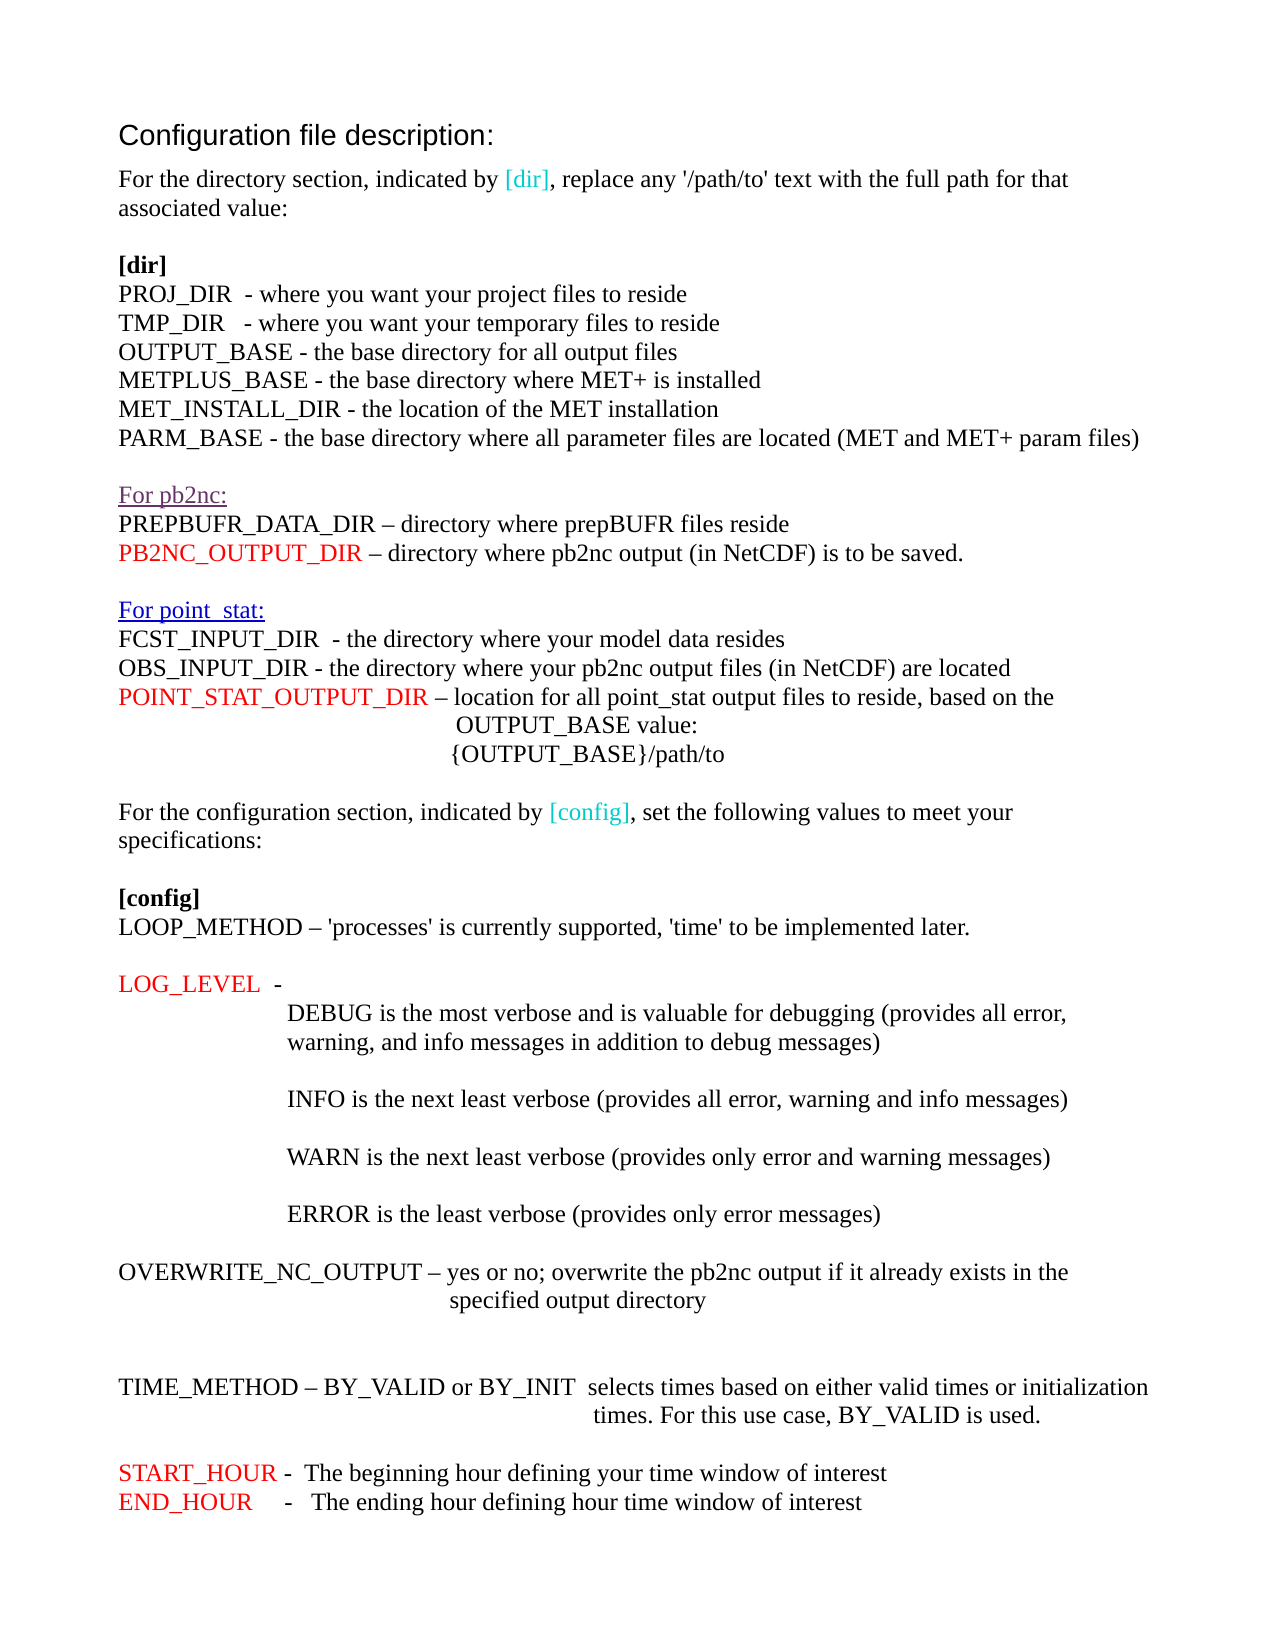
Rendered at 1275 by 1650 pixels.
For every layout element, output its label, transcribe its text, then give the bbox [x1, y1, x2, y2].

text times. For this use case, BY_VALID is used. [118, 1400, 1157, 1429]
text OUTPUT_BASE - the base directory for all output files [118, 337, 1157, 365]
text [config] [118, 883, 1157, 912]
text For the configuration section, indicated by [config], set the following values to meet your specifications: [118, 797, 1157, 854]
text OUTPUT_BASE value: [118, 710, 1157, 739]
text OBS_INPUT_DIR - the directory where your pb2nc output files (in NetCDF) are located [118, 653, 1157, 682]
text WARN is the next least verbose (provides only error and warning messages) [118, 1142, 1157, 1170]
text specified output directory [118, 1285, 1157, 1314]
text ERROR is the least verbose (provides only error messages) [118, 1199, 1157, 1228]
text OVERWRITE_NC_OUTPUT – yes or no; overwrite the pb2nc output if it already exists in the [118, 1257, 1157, 1285]
text FCST_INPUT_DIR - the directory where your model data resides [118, 624, 1157, 653]
text END_HOUR - The ending hour defining hour time window of interest [118, 1487, 1157, 1515]
text warning, and info messages in addition to debug messages) [118, 1027, 1157, 1055]
text METPLUS_BASE - the base directory where MET+ is installed [118, 365, 1157, 394]
text MET_INSTALL_DIR - the location of the MET installation [118, 394, 1157, 423]
text For pb2nc: [118, 480, 1157, 509]
text For the directory section, indicated by [dir], replace any '/path/to' text with the full path for that associated value: [118, 164, 1157, 222]
text TMP_DIR - where you want your temporary files to reside [118, 308, 1157, 337]
text INFO is the next least verbose (provides all error, warning and info messages) [118, 1084, 1157, 1113]
text LOG_LEVEL - [118, 969, 1157, 998]
text PREPBUFR_DATA_DIR – directory where prepBUFR files reside [118, 509, 1157, 538]
text For point_stat: [118, 595, 1157, 624]
text TIME_METHOD – BY_VALID or BY_INIT selects times based on either valid times or initialization [118, 1372, 1157, 1400]
text {OUTPUT_BASE}/path/to [118, 739, 1157, 768]
text PARM_BASE - the base directory where all parameter files are located (MET and MET+ param files) [118, 423, 1157, 452]
text [dir] [118, 250, 1157, 279]
text DEBUG is the most verbose and is valuable for debugging (provides all error, [118, 998, 1157, 1027]
text PROJ_DIR - where you want your project files to reside [118, 279, 1157, 308]
text LOOP_METHOD – 'processes' is currently supported, 'time' to be implemented later. [118, 912, 1157, 940]
text PB2NC_OUTPUT_DIR – directory where pb2nc output (in NetCDF) is to be saved. [118, 538, 1157, 567]
text POINT_STAT_OUTPUT_DIR – location for all point_stat output files to reside, based on the [118, 682, 1157, 710]
text START_HOUR - The beginning hour defining your time window of interest [118, 1458, 1157, 1487]
subtitle Configuration file description: [118, 118, 1157, 152]
